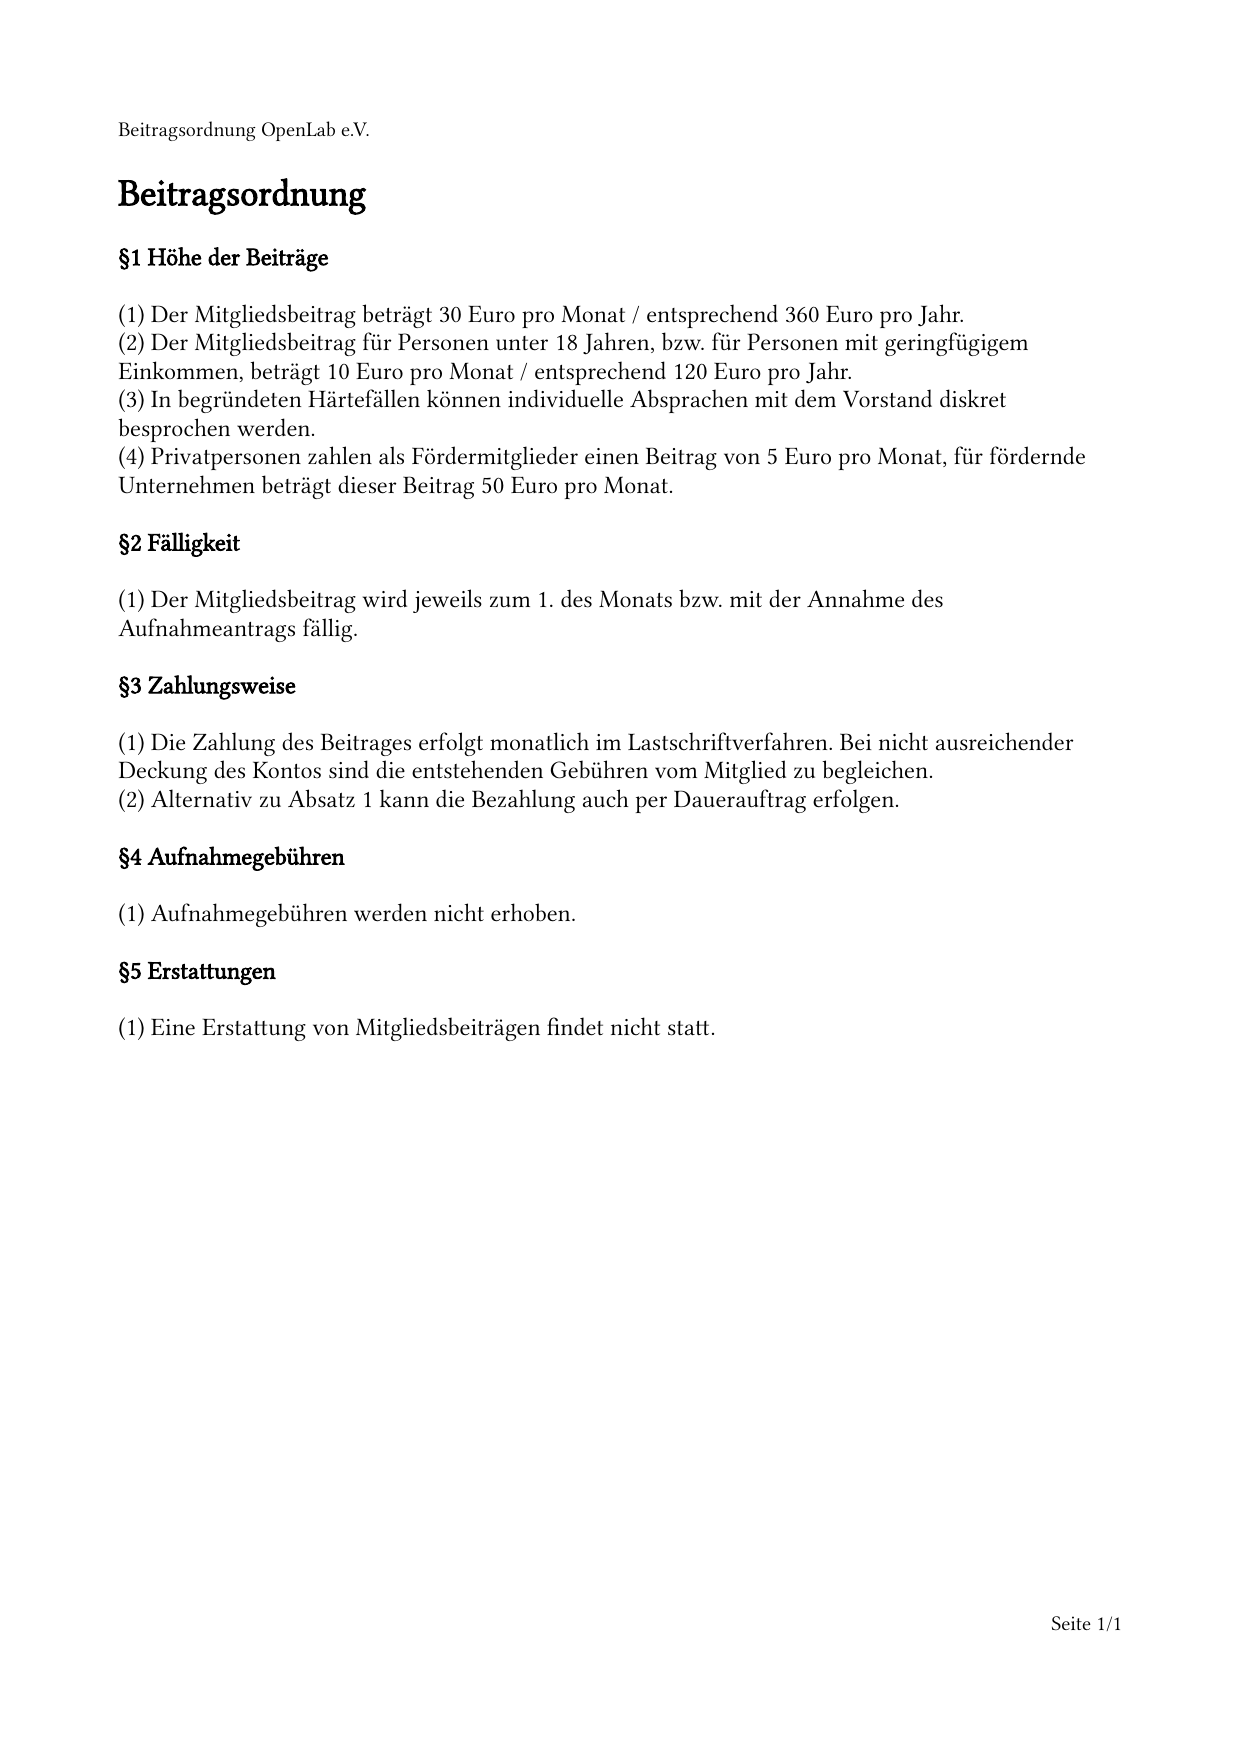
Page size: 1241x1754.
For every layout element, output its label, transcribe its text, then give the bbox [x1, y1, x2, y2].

text (1) Der Mitgliedsbeitrag wird jeweils zum 1. des Monats bzw. mit der Annahme des Aufnahmeantrags fällig. [118, 585, 1122, 642]
text (1) Der Mitgliedsbeitrag beträgt 30 Euro pro Monat / entsprechend 360 Euro pro Jahr. [118, 300, 1122, 328]
text (3) In begründeten Härtefällen können individuelle Absprachen mit dem Vorstand diskret besprochen werden. [118, 385, 1122, 442]
text (1) Eine Erstattung von Mitgliedsbeiträgen findet nicht statt. [118, 1013, 1122, 1042]
text (4) Privatpersonen zahlen als Fördermitglieder einen Beitrag von 5 Euro pro Monat, für fördernde Unternehmen beträgt dieser Beitrag 50 Euro pro Monat. [118, 442, 1122, 499]
text Beitragsordnung [118, 171, 1122, 214]
text §5 Erstattungen [118, 956, 1122, 985]
text §1 Höhe der Beiträge [118, 243, 1122, 271]
text (1) Aufnahmegebühren werden nicht erhoben. [118, 899, 1122, 928]
text (2) Der Mitgliedsbeitrag für Personen unter 18 Jahren, bzw. für Personen mit geringfügigem Einkommen, beträgt 10 Euro pro Monat / entsprechend 120 Euro pro Jahr. [118, 328, 1122, 385]
text §3 Zahlungsweise [118, 671, 1122, 699]
text (2) Alternativ zu Absatz 1 kann die Bezahlung auch per Dauerauftrag erfolgen. [118, 785, 1122, 813]
text (1) Die Zahlung des Beitrages erfolgt monatlich im Lastschriftverfahren. Bei nicht ausreichender Deckung des Kontos sind die entstehenden Gebühren vom Mitglied zu begleichen. [118, 728, 1122, 785]
text §2 Fälligkeit [118, 528, 1122, 557]
text §4 Aufnahmegebühren [118, 842, 1122, 871]
